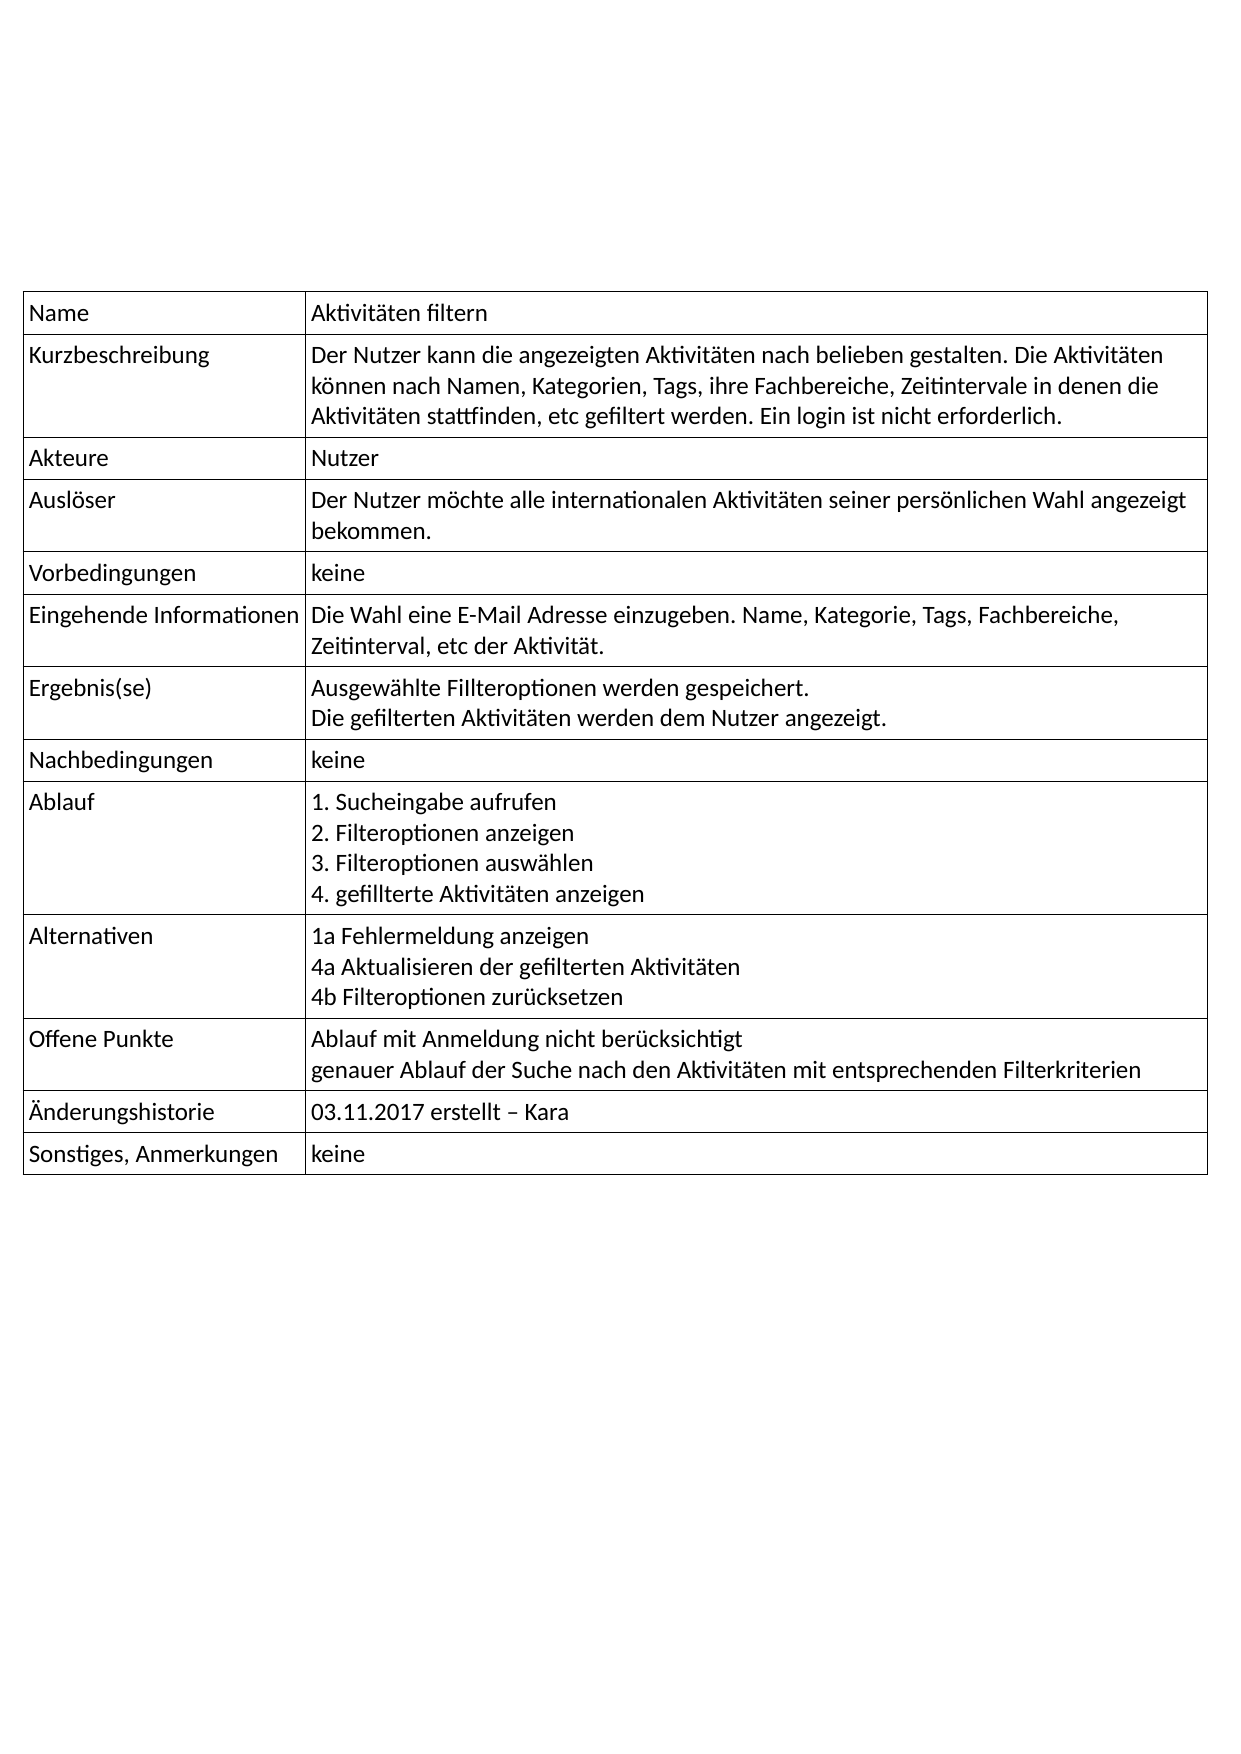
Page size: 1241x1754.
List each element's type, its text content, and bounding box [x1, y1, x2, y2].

table_cell keine [306, 552, 1207, 593]
table_cell Der Nutzer möchte alle internationalen Aktivitäten seiner persönlichen Wahl angezeigt bekommen. [306, 480, 1207, 551]
table_cell Vorbedingungen [24, 552, 305, 593]
table_cell Sonstiges, Anmerkungen [24, 1133, 305, 1174]
table_cell Der Nutzer kann die angezeigten Aktivitäten nach belieben gestalten. Die Aktivitäten können nach Namen, Kategorien, Tags, ihre Fachbereiche, Zeitintervale in denen die Aktivitäten stattfinden, etc gefiltert werden. Ein login ist nicht erforderlich. [306, 335, 1207, 437]
table_cell 1a Fehlermeldung anzeigen 4a Aktualisieren der gefilterten Aktivitäten 4b Filteroptionen zurücksetzen [306, 915, 1207, 1017]
table_cell Nutzer [306, 438, 1207, 479]
table_cell Alternativen [24, 915, 305, 1017]
table_cell keine [306, 1133, 1207, 1174]
table_cell Ergebnis(se) [24, 667, 305, 739]
table_cell 03.11.2017 erstellt – Kara [306, 1091, 1207, 1132]
table_cell Nachbedingungen [24, 740, 305, 781]
table_cell Änderungshistorie [24, 1091, 305, 1132]
table_cell Kurzbeschreibung [24, 335, 305, 437]
table_cell Ausgewählte FiIlteroptionen werden gespeichert. Die gefilterten Aktivitäten werden dem Nutzer angezeigt. [306, 667, 1207, 739]
table_cell Ablauf mit Anmeldung nicht berücksichtigt genauer Ablauf der Suche nach den Aktivitäten mit entsprechenden Filterkriterien [306, 1019, 1207, 1090]
table_cell keine [306, 740, 1207, 781]
table_cell 1. Sucheingabe aufrufen 2. Filteroptionen anzeigen 3. Filteroptionen auswählen 4. gefillterte Aktivitäten anzeigen [306, 782, 1207, 914]
table_header Aktivitäten filtern [306, 292, 1207, 333]
table_cell Eingehende Informationen [24, 595, 305, 666]
table_cell Offene Punkte [24, 1019, 305, 1090]
table_cell Ablauf [24, 782, 305, 914]
table_cell Die Wahl eine E-Mail Adresse einzugeben. Name, Kategorie, Tags, Fachbereiche, Zeitinterval, etc der Aktivität. [306, 595, 1207, 666]
table_cell Auslöser [24, 480, 305, 551]
table_header Name [24, 292, 305, 333]
table_cell Akteure [24, 438, 305, 479]
